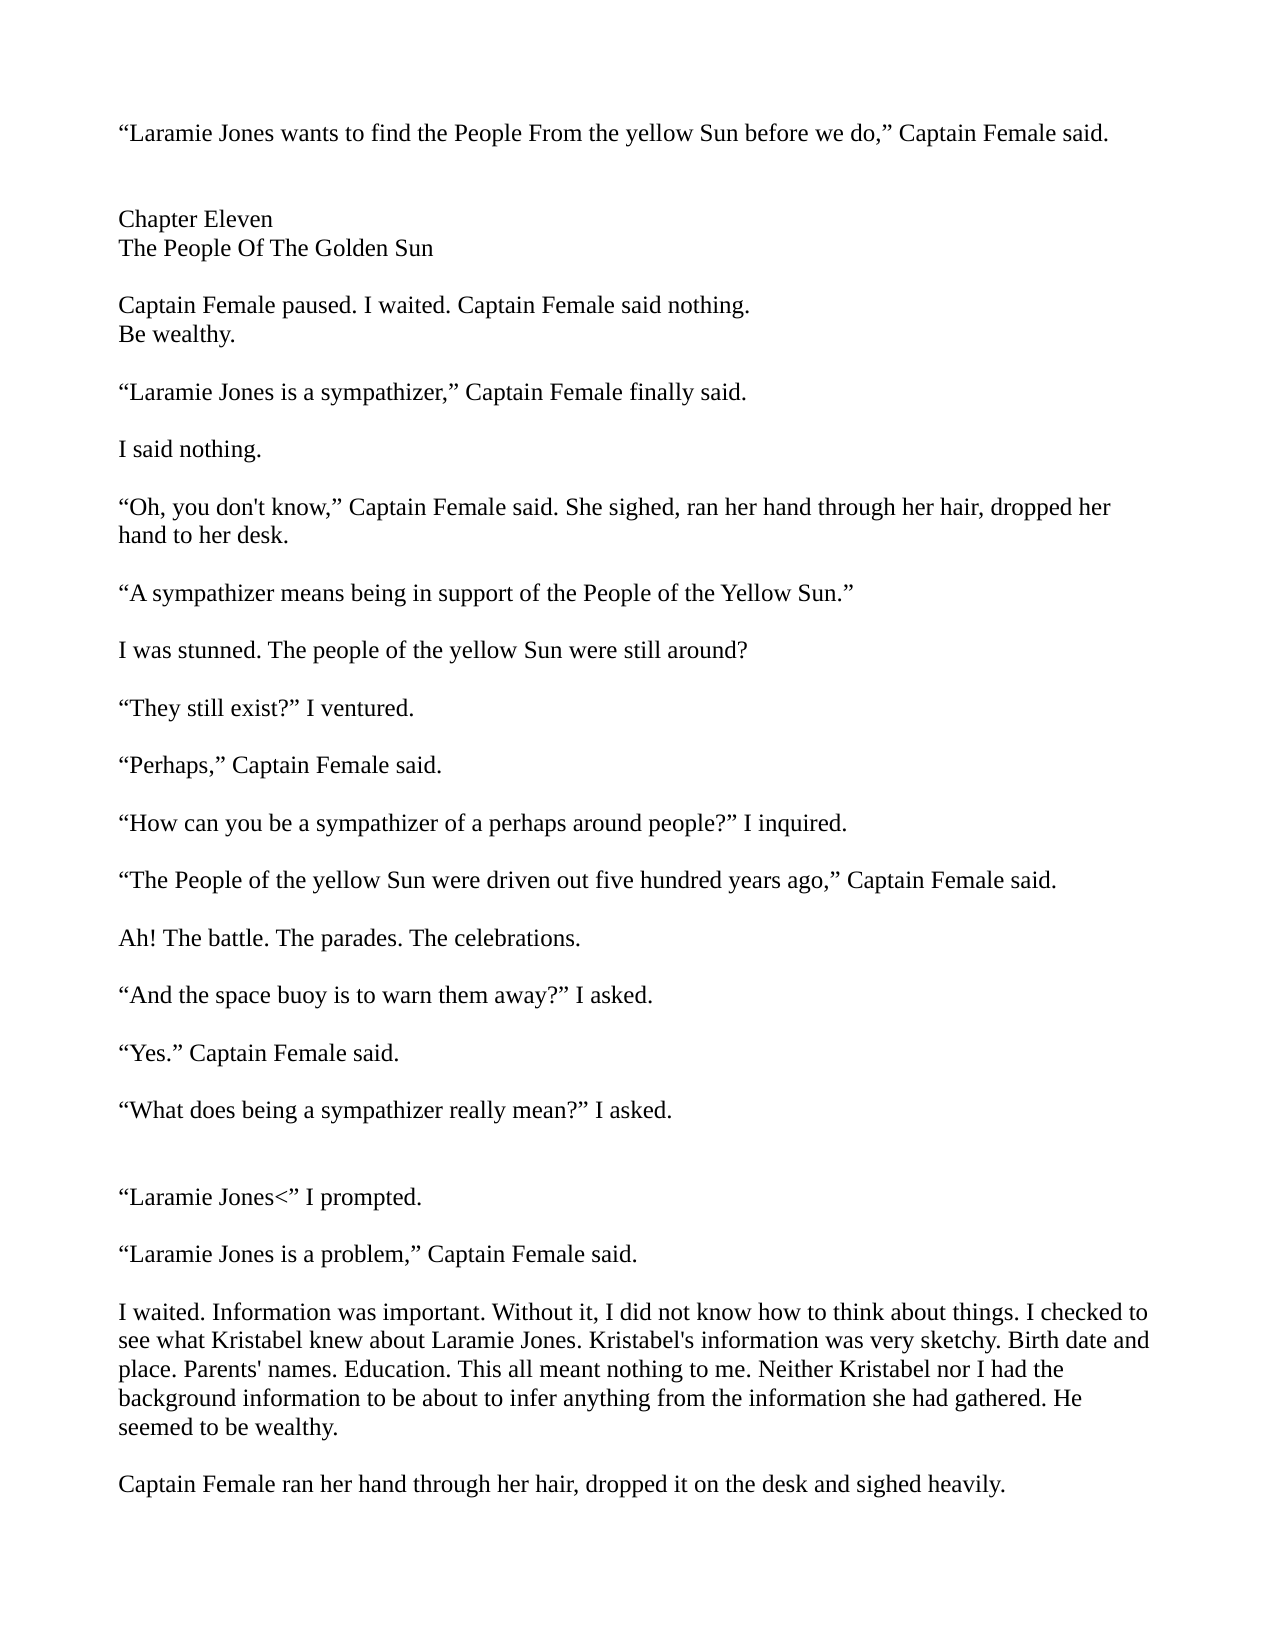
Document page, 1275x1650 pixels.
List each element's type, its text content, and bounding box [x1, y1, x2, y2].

text “And the space buoy is to warn them away?” I asked. [118, 981, 1157, 1009]
text “They still exist?” I ventured. [118, 693, 1157, 722]
text “Laramie Jones wants to find the People From the yellow Sun before we do,” Captain Female said. [118, 118, 1157, 147]
text “A sympathizer means being in support of the People of the Yellow Sun.” [118, 578, 1157, 607]
text “Oh, you don't know,” Captain Female said. She sighed, ran her hand through her hair, dropped her hand to her desk. [118, 492, 1157, 549]
text Captain Female ran her hand through her hair, dropped it on the desk and sighed heavily. [118, 1469, 1157, 1498]
text Ah! The battle. The parades. The celebrations. [118, 923, 1157, 952]
text Be wealthy. [118, 319, 1157, 348]
text I was stunned. The people of the yellow Sun were still around? [118, 636, 1157, 664]
text Chapter Eleven [118, 204, 1157, 233]
text The People Of The Golden Sun [118, 233, 1157, 262]
text “Laramie Jones<” I prompted. [118, 1182, 1157, 1211]
text “Laramie Jones is a problem,” Captain Female said. [118, 1239, 1157, 1268]
text “Perhaps,” Captain Female said. [118, 751, 1157, 779]
text I said nothing. [118, 434, 1157, 463]
text “How can you be a sympathizer of a perhaps around people?” I inquired. [118, 808, 1157, 837]
text I waited. Information was important. Without it, I did not know how to think about things. I checked to see what Kristabel knew about Laramie Jones. Kristabel's information was very sketchy. Birth date and place. Parents' names. Education. This all meant nothing to me. Neither Kristabel nor I had the background information to be about to infer anything from the information she had gathered. He seemed to be wealthy. [118, 1297, 1157, 1441]
text “Yes.” Captain Female said. [118, 1038, 1157, 1067]
text “Laramie Jones is a sympathizer,” Captain Female finally said. [118, 377, 1157, 406]
text Captain Female paused. I waited. Captain Female said nothing. [118, 291, 1157, 319]
text “The People of the yellow Sun were driven out five hundred years ago,” Captain Female said. [118, 866, 1157, 894]
text “What does being a sympathizer really mean?” I asked. [118, 1096, 1157, 1124]
